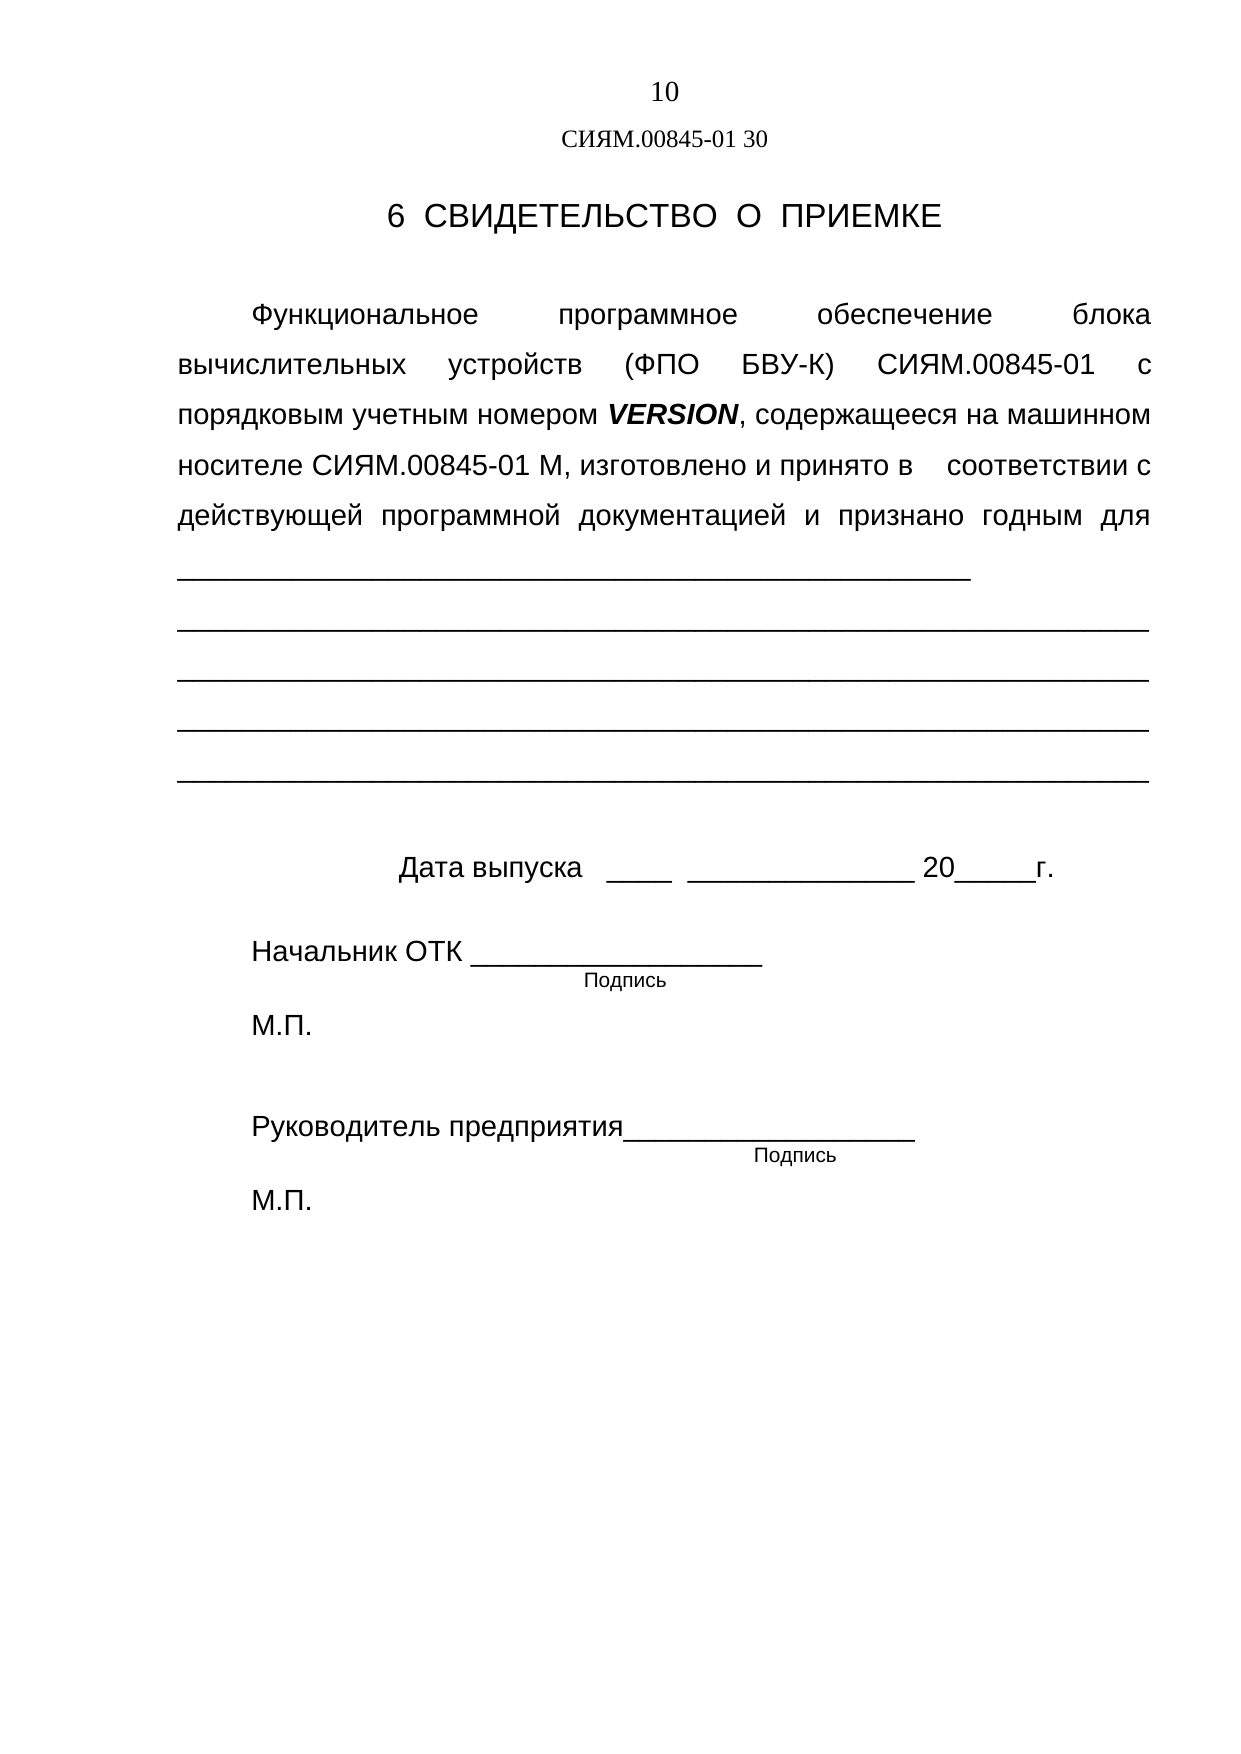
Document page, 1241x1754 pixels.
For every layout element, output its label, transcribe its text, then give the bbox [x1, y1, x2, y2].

text М.П. [177, 1183, 1152, 1217]
text Руководитель предприятия__________________ [177, 1109, 1152, 1142]
text Подпись [177, 1142, 1152, 1166]
text Функциональное программное обеспечение блока вычислительных устройств (ФПО БВУ-К) СИЯМ.00845-01 с порядковым учетным номером VERSION, содержащееся на машинном носителе СИЯМ.00845-01 М, изготовлено и принято в соответствии с действующей программной документацией и признано годным для _________________________________________________ ____________________________________________________________ [177, 297, 1152, 632]
text ____________________________________________________________________________________________________________________________________________________________________________________ [177, 649, 1152, 783]
text М.П. [177, 1008, 1152, 1042]
text Подпись [177, 968, 1152, 992]
text Дата выпуска ____ ______________ 20_____г. [177, 850, 1152, 884]
text Начальник ОТК __________________ [177, 934, 1152, 968]
text 6 СВИДЕТЕЛЬСТВО О ПРИЕМКЕ [177, 196, 1152, 234]
